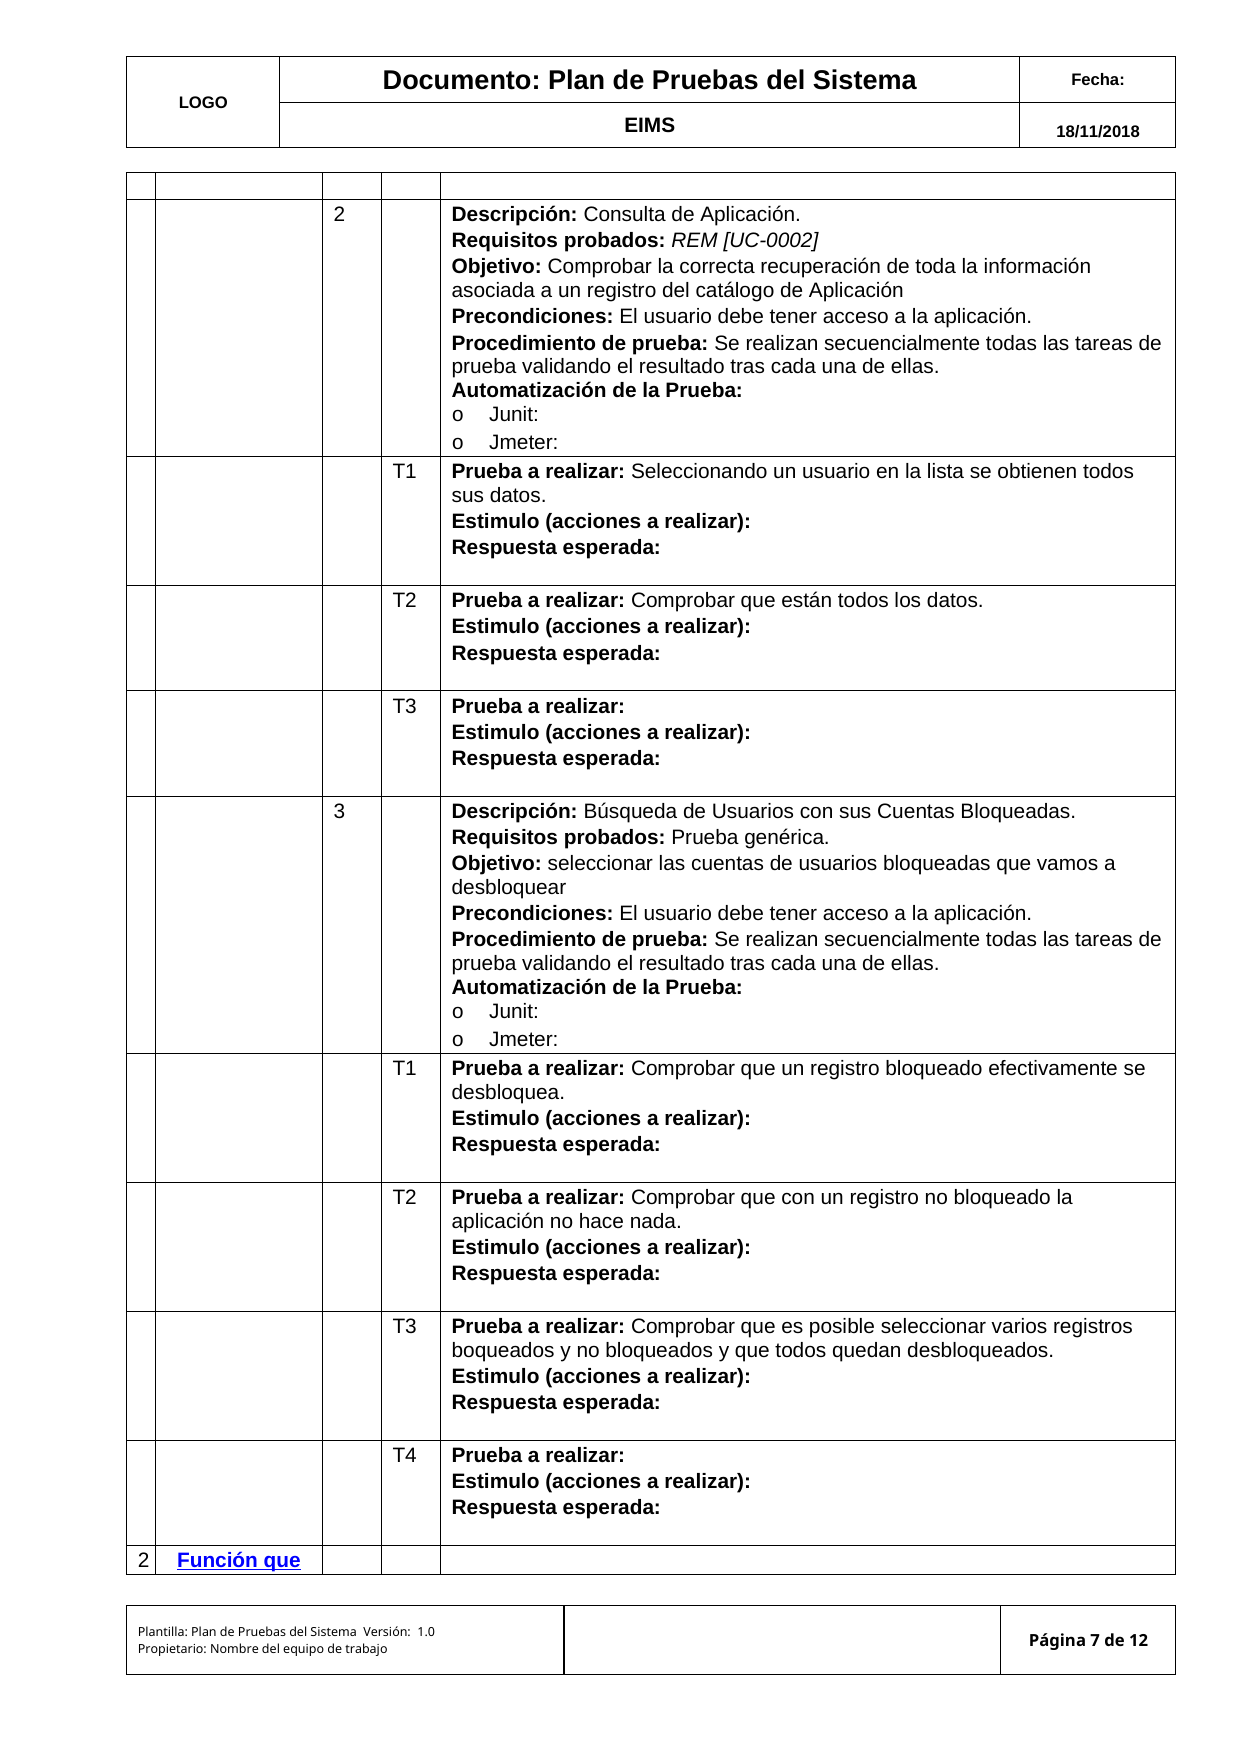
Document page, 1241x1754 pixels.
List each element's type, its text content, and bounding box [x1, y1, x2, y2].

table_cell [323, 457, 381, 585]
table_cell Prueba a realizar: Comprobar que con un registro no bloqueado la aplicación no hace nada. Estimulo (acciones a realizar): Respuesta esperada: [441, 1183, 1175, 1311]
table_cell 2 [323, 200, 381, 456]
table_cell [156, 586, 322, 690]
table_cell [156, 691, 322, 796]
table_cell [323, 1546, 381, 1574]
table_cell Función que [156, 1546, 322, 1574]
table_cell [127, 173, 155, 199]
table_cell [323, 1183, 381, 1311]
table_cell [156, 1441, 322, 1545]
table_cell [156, 457, 322, 585]
table_cell [382, 797, 440, 1052]
table_cell Descripción: Consulta de Aplicación. Requisitos probados: REM [UC-0002] Objetivo: Comprobar la correcta recuperación de toda la información asociada a un registro del catálogo de Aplicación Precondiciones: El usuario debe tener acceso a la aplicación. Procedimiento de prueba: Se realizan secuencialmente todas las tareas de prueba validando el resultado tras cada una de ellas. Automatización de la Prueba: Junit: Jmeter: [441, 200, 1175, 456]
table_cell [127, 691, 155, 796]
table_cell Prueba a realizar: Estimulo (acciones a realizar): Respuesta esperada: [441, 1441, 1175, 1545]
table_cell Prueba a realizar: Comprobar que es posible seleccionar varios registros boqueados y no bloqueados y que todos quedan desbloqueados. Estimulo (acciones a realizar): Respuesta esperada: [441, 1312, 1175, 1440]
table_cell [156, 1054, 322, 1182]
table_cell T1 [382, 457, 440, 585]
table_cell T3 [382, 1312, 440, 1440]
table_cell [127, 797, 155, 1052]
table_cell [156, 797, 322, 1052]
table_cell Descripción: Búsqueda de Usuarios con sus Cuentas Bloqueadas. Requisitos probados: Prueba genérica. Objetivo: seleccionar las cuentas de usuarios bloqueadas que vamos a desbloquear Precondiciones: El usuario debe tener acceso a la aplicación. Procedimiento de prueba: Se realizan secuencialmente todas las tareas de prueba validando el resultado tras cada una de ellas. Automatización de la Prueba: Junit: Jmeter: [441, 797, 1175, 1052]
table_cell [323, 1441, 381, 1545]
table_cell [127, 1054, 155, 1182]
table_cell [382, 1546, 440, 1574]
table_cell [323, 586, 381, 690]
table_cell [127, 200, 155, 456]
table_cell T2 [382, 1183, 440, 1311]
table_cell Prueba a realizar: Seleccionando un usuario en la lista se obtienen todos sus datos. Estimulo (acciones a realizar): Respuesta esperada: [441, 457, 1175, 585]
table_cell [441, 1546, 1175, 1574]
table_cell [382, 173, 440, 199]
table_cell [441, 173, 1175, 199]
table_cell [156, 173, 322, 199]
table_cell [382, 200, 440, 456]
table_cell [323, 1312, 381, 1440]
table_cell 3 [323, 797, 381, 1052]
table_cell [323, 173, 381, 199]
table_cell Prueba a realizar: Comprobar que un registro bloqueado efectivamente se desbloquea. Estimulo (acciones a realizar): Respuesta esperada: [441, 1054, 1175, 1182]
table_cell 2 [127, 1546, 155, 1574]
table_cell [127, 1183, 155, 1311]
table_cell T1 [382, 1054, 440, 1182]
table_cell [127, 1312, 155, 1440]
table_cell T4 [382, 1441, 440, 1545]
table_cell T2 [382, 586, 440, 690]
table_cell [127, 1441, 155, 1545]
table_cell [156, 200, 322, 456]
table_cell Prueba a realizar: Estimulo (acciones a realizar): Respuesta esperada: [441, 691, 1175, 796]
table_cell [156, 1183, 322, 1311]
table_cell [127, 457, 155, 585]
table_cell [323, 691, 381, 796]
table_cell Prueba a realizar: Comprobar que están todos los datos. Estimulo (acciones a realizar): Respuesta esperada: [441, 586, 1175, 690]
table_cell T3 [382, 691, 440, 796]
table_cell [127, 586, 155, 690]
table_cell [156, 1312, 322, 1440]
table_cell [323, 1054, 381, 1182]
